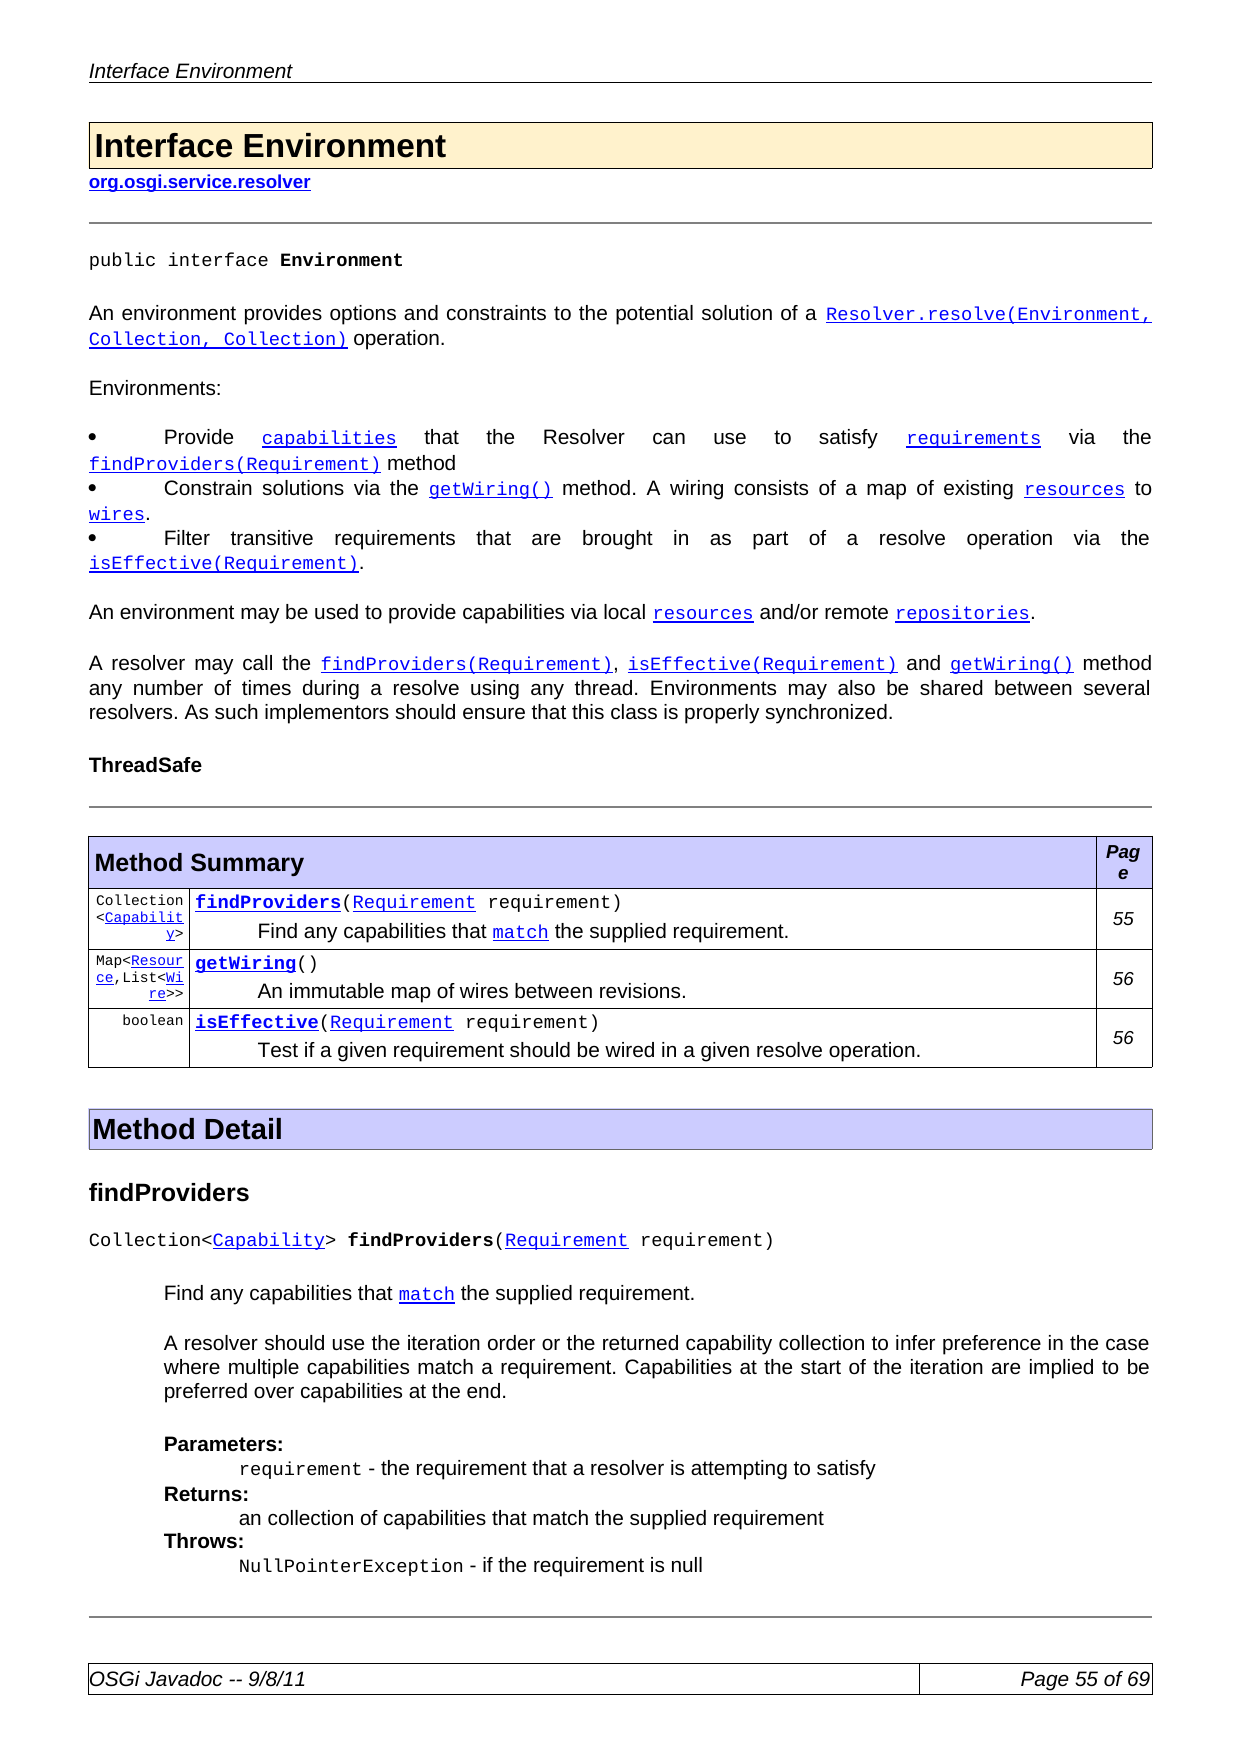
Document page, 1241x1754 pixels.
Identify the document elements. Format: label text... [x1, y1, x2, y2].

table_header Method Summary [89, 837, 1096, 888]
text public interface Environment [88, 250, 1152, 272]
text Collection<Capability> findProviders(Requirement requirement) [88, 1231, 1152, 1252]
text An environment provides options and constraints to the potential solution of a Resolver.resolve(Environment, Collection, Collection) operation. [88, 301, 1152, 351]
text An environment may be used to provide capabilities via local resources and/or remote repositories. [88, 600, 1152, 625]
table_cell Collection<Capability> [89, 889, 189, 949]
subtitle Method Detail [90, 1110, 1152, 1149]
text requirement - the requirement that a resolver is attempting to satisfy [238, 1456, 1152, 1481]
subtitle findProviders [88, 1178, 1152, 1206]
table_cell 53 [1097, 1009, 1152, 1067]
subtitle Interface Environment [90, 123, 1152, 168]
text Find any capabilities that match the supplied requirement. [163, 1281, 1152, 1306]
text ThreadSafe [88, 753, 1152, 777]
table_cell 53 [1097, 889, 1152, 949]
table_cell 54 [1097, 950, 1152, 1008]
table_header Page [1097, 837, 1152, 888]
text org.osgi.service.resolver [88, 171, 1152, 193]
text Returns: [163, 1481, 1152, 1505]
list Filter transitive requirements that are brought in as part of a resolve operation via the isEffective(Requirement). [88, 526, 1152, 575]
list Provide capabilities that the Resolver can use to satisfy requirements via the findProviders(Requirement) method [88, 425, 1152, 476]
table_cell Map<Resource,List<Wire>> [89, 950, 189, 1008]
list Constrain solutions via the getWiring() method. A wiring consists of a map of existing resources to wires. [88, 476, 1152, 526]
text Environments: [88, 376, 1152, 400]
text Throws: [163, 1529, 1152, 1553]
table_cell getWiring() An immutable map of wires between revisions. [190, 950, 1096, 1008]
table_cell boolean [89, 1009, 189, 1067]
text A resolver should use the iteration order or the returned capability collection to infer preference in the case where multiple capabilities match a requirement. Capabilities at the start of the iteration are implied to be preferred over capabilities at the end. [163, 1331, 1152, 1403]
table_cell isEffective(Requirement requirement) Test if a given requirement should be wired in a given resolve operation. [190, 1009, 1096, 1067]
text an collection of capabilities that match the supplied requirement [238, 1505, 1152, 1529]
text Parameters: [163, 1432, 1152, 1456]
text NullPointerException - if the requirement is null [238, 1553, 1152, 1578]
text A resolver may call the findProviders(Requirement), isEffective(Requirement) and getWiring() method any number of times during a resolve using any thread. Environments may also be shared between several resolvers. As such implementors should ensure that this class is properly synchronized. [88, 650, 1152, 723]
table_cell findProviders(Requirement requirement) Find any capabilities that match the supplied requirement. [190, 889, 1096, 949]
